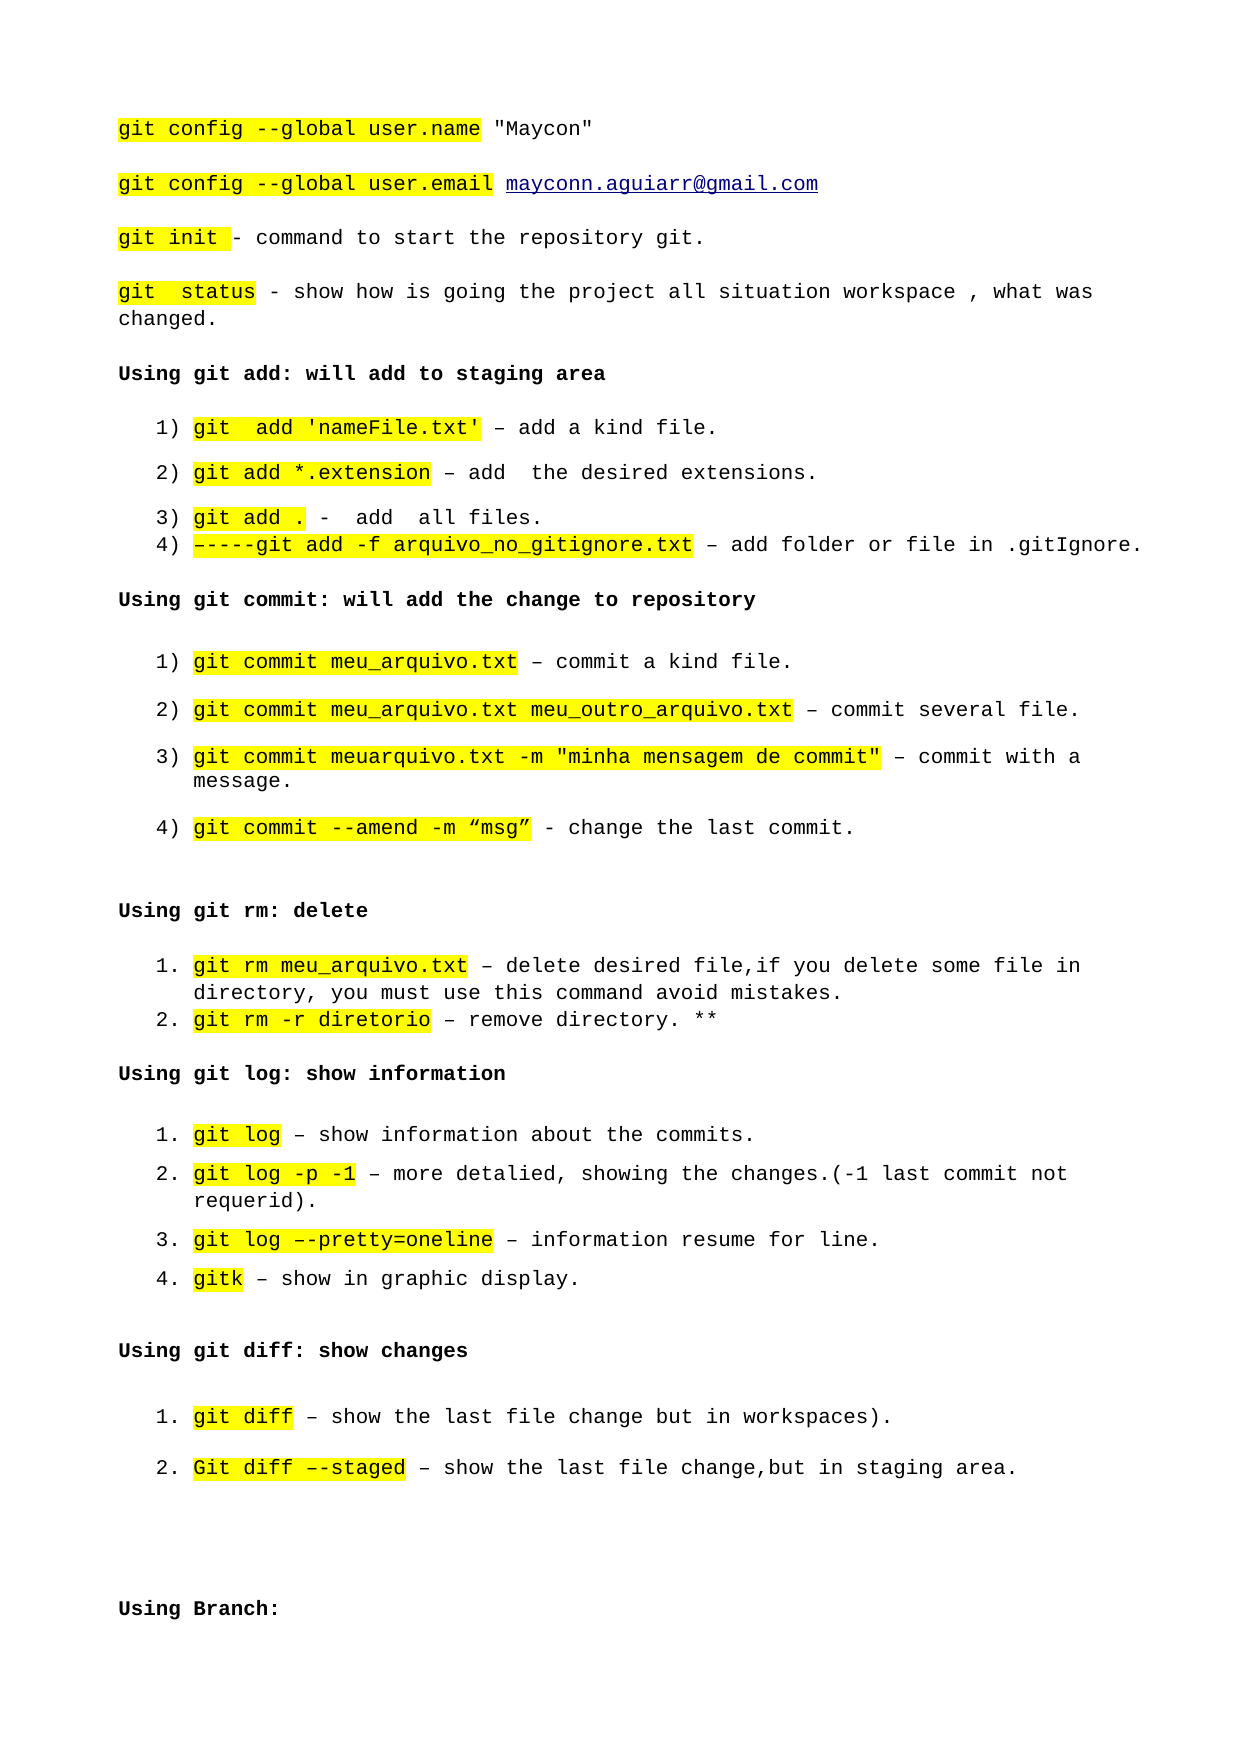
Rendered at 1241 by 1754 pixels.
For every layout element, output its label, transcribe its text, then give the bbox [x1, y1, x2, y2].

list git commit --amend -m “msg” - change the last commit. [156, 817, 1157, 841]
list git commit meuarquivo.txt -m "minha mensagem de commit" – commit with a message. [156, 746, 1157, 793]
list git add 'nameFile.txt' – add a kind file. [156, 417, 1157, 441]
list –----git add -f arquivo_no_gitignore.txt – add folder or file in .gitIgnore. [156, 534, 1157, 558]
list git commit meu_arquivo.txt – commit a kind file. [156, 651, 1157, 675]
list git log -p -1 – more detalied, showing the changes.(-1 last commit not requerid). [156, 1163, 1157, 1213]
list Git diff –-staged – show the last file change,but in staging area. [156, 1457, 1157, 1481]
text git config --global user.name "Maycon" [118, 118, 1157, 142]
text git status - show how is going the project all situation workspace , what was changed. [118, 281, 1157, 332]
list git diff – show the last file change but in workspaces). [156, 1406, 1157, 1430]
list git add . - add all files. [156, 507, 1157, 531]
list git rm meu_arquivo.txt – delete desired file,if you delete some file in directory, you must use this command avoid mistakes. [156, 954, 1157, 1005]
list git log –-pretty=oneline – information resume for line. [156, 1229, 1157, 1253]
text Using Branch: [118, 1598, 1157, 1622]
text Using git log: show information [118, 1063, 1157, 1087]
text Using git rm: delete [118, 900, 1157, 924]
list git log – show information about the commits. [156, 1124, 1157, 1147]
text Using git add: will add to staging area [118, 363, 1157, 386]
list gitk – show in graphic display. [156, 1268, 1157, 1292]
list git rm -r diretorio – remove directory. ** [156, 1009, 1157, 1033]
list git add *.extension – add the desired extensions. [156, 462, 1157, 486]
text git init - command to start the repository git. [118, 227, 1157, 251]
text git config --global user.email mayconn.aguiarr@gmail.com [118, 172, 1157, 196]
list git commit meu_arquivo.txt meu_outro_arquivo.txt – commit several file. [156, 699, 1157, 722]
text Using git diff: show changes [118, 1340, 1157, 1364]
text Using git commit: will add the change to repository [118, 589, 1157, 612]
